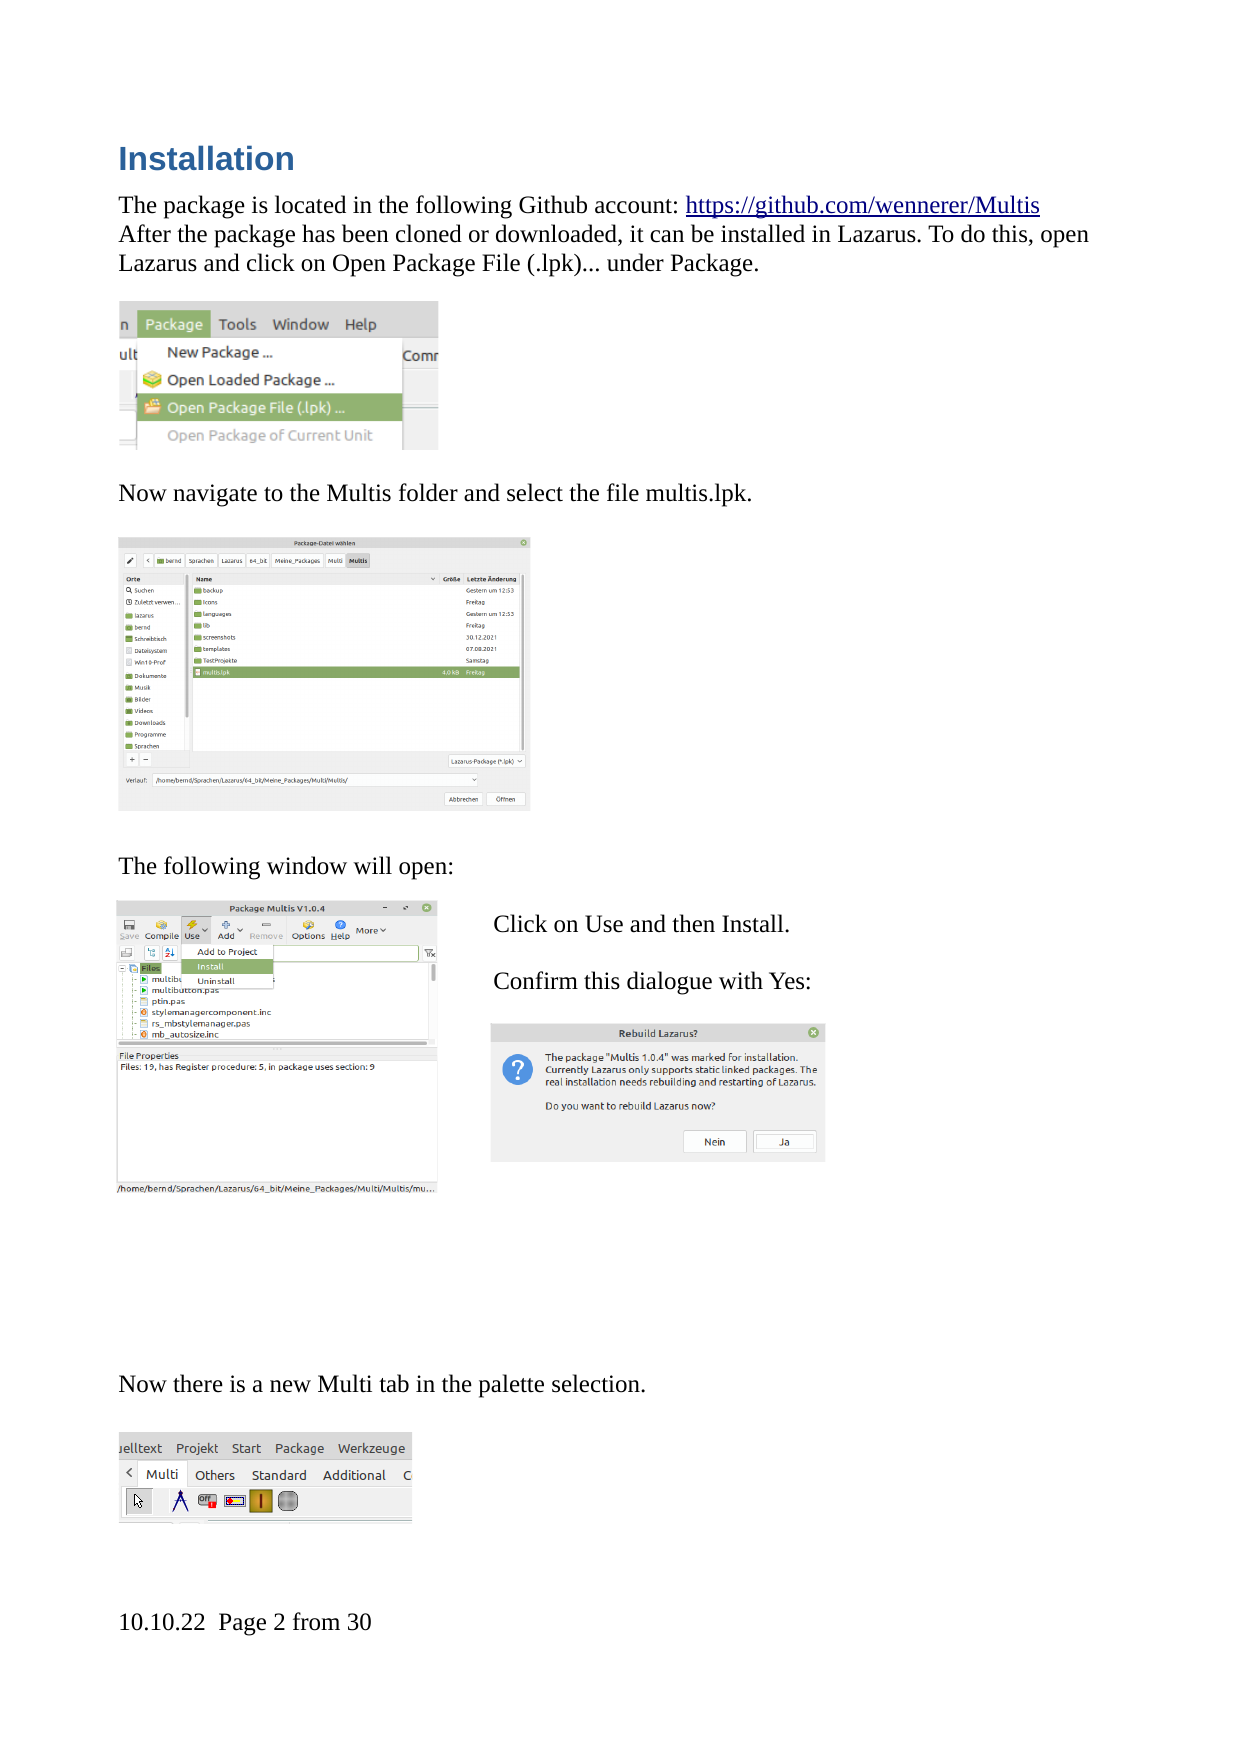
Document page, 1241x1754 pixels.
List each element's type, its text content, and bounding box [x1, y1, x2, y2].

picture [119, 301, 439, 450]
subtitle Installation [118, 139, 1122, 178]
picture [490, 1023, 826, 1162]
text Now navigate to the Multis folder and select the file multis.lpk. [118, 478, 1122, 506]
text Click on Use and then Install. [438, 909, 1122, 938]
text Now there is a new Multi tab in the palette selection. [118, 1369, 1122, 1398]
text After the package has been cloned or downloaded, it can be installed in Lazarus. To do this, open Lazarus and click on Open Package File (.lpk)... under Package. [118, 219, 1122, 276]
text Confirm this dialogue with Yes: [438, 966, 1122, 995]
text The following window will open: [118, 851, 1122, 880]
text The package is located in the following Github account: https://github.com/wennerer/Multis [118, 190, 1122, 219]
picture [116, 900, 438, 1193]
picture [118, 537, 531, 811]
picture [118, 1432, 413, 1524]
